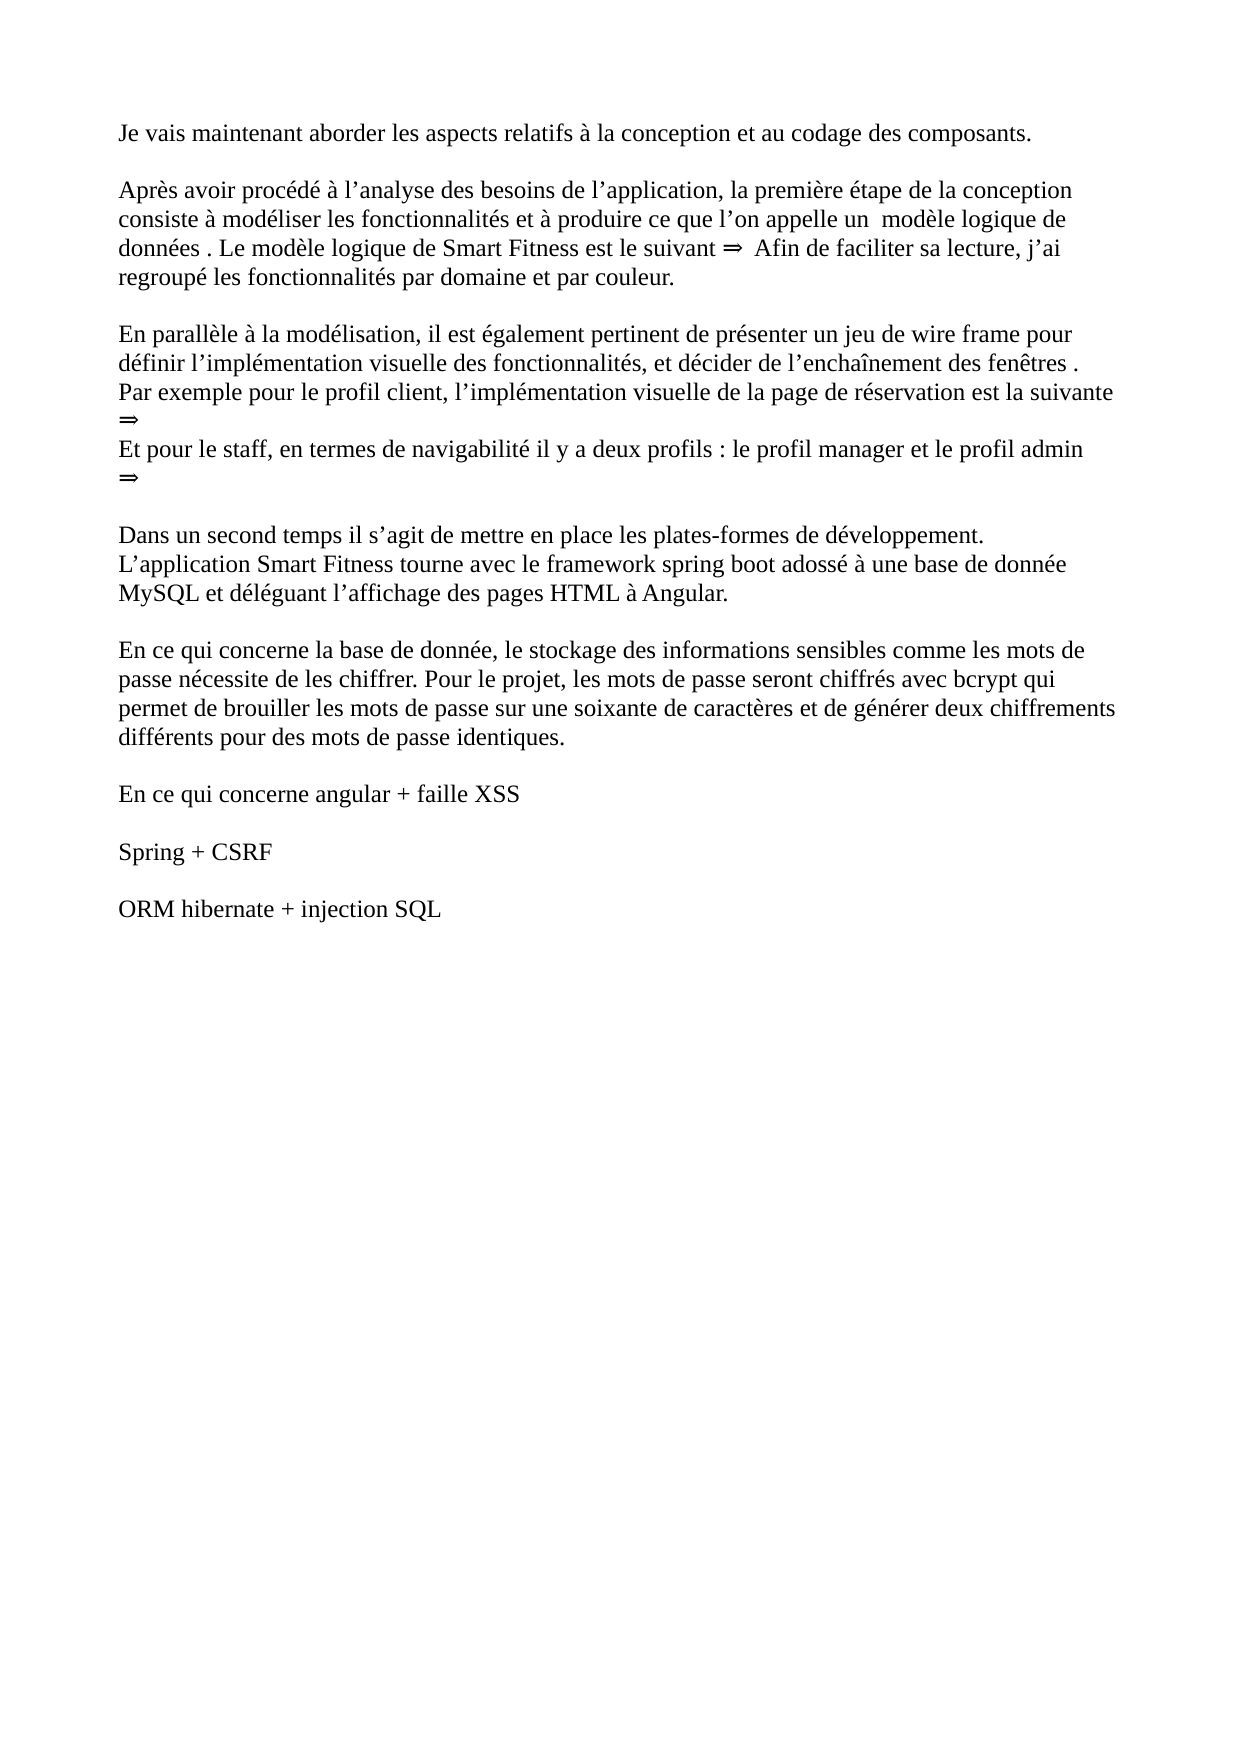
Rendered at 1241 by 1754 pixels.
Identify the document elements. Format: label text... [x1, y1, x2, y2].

text Dans un second temps il s’agit de mettre en place les plates-formes de développement. L’application Smart Fitness tourne avec le framework spring boot adossé à une base de donnée MySQL et déléguant l’affichage des pages HTML à Angular. [118, 521, 1122, 607]
text Je vais maintenant aborder les aspects relatifs à la conception et au codage des composants. [118, 118, 1122, 147]
text En ce qui concerne la base de donnée, le stockage des informations sensibles comme les mots de passe nécessite de les chiffrer. Pour le projet, les mots de passe seront chiffrés avec bcrypt qui permet de brouiller les mots de passe sur une soixante de caractères et de générer deux chiffrements différents pour des mots de passe identiques. [118, 636, 1122, 751]
text En ce qui concerne angular + faille XSS [118, 779, 1122, 808]
text Après avoir procédé à l’analyse des besoins de l’application, la première étape de la conception consiste à modéliser les fonctionnalités et à produire ce que l’on appelle un modèle logique de données . Le modèle logique de Smart Fitness est le suivant ⇒ Afin de faciliter sa lecture, j’ai regroupé les fonctionnalités par domaine et par couleur. [118, 176, 1122, 291]
text ORM hibernate + injection SQL [118, 894, 1122, 923]
text Par exemple pour le profil client, l’implémentation visuelle de la page de réservation est la suivante ⇒ [118, 377, 1122, 434]
text ⇒ [118, 463, 1122, 492]
text Spring + CSRF [118, 837, 1122, 866]
text En parallèle à la modélisation, il est également pertinent de présenter un jeu de wire frame pour définir l’implémentation visuelle des fonctionnalités, et décider de l’enchaînement des fenêtres . [118, 319, 1122, 377]
text Et pour le staff, en termes de navigabilité il y a deux profils : le profil manager et le profil admin [118, 434, 1122, 463]
